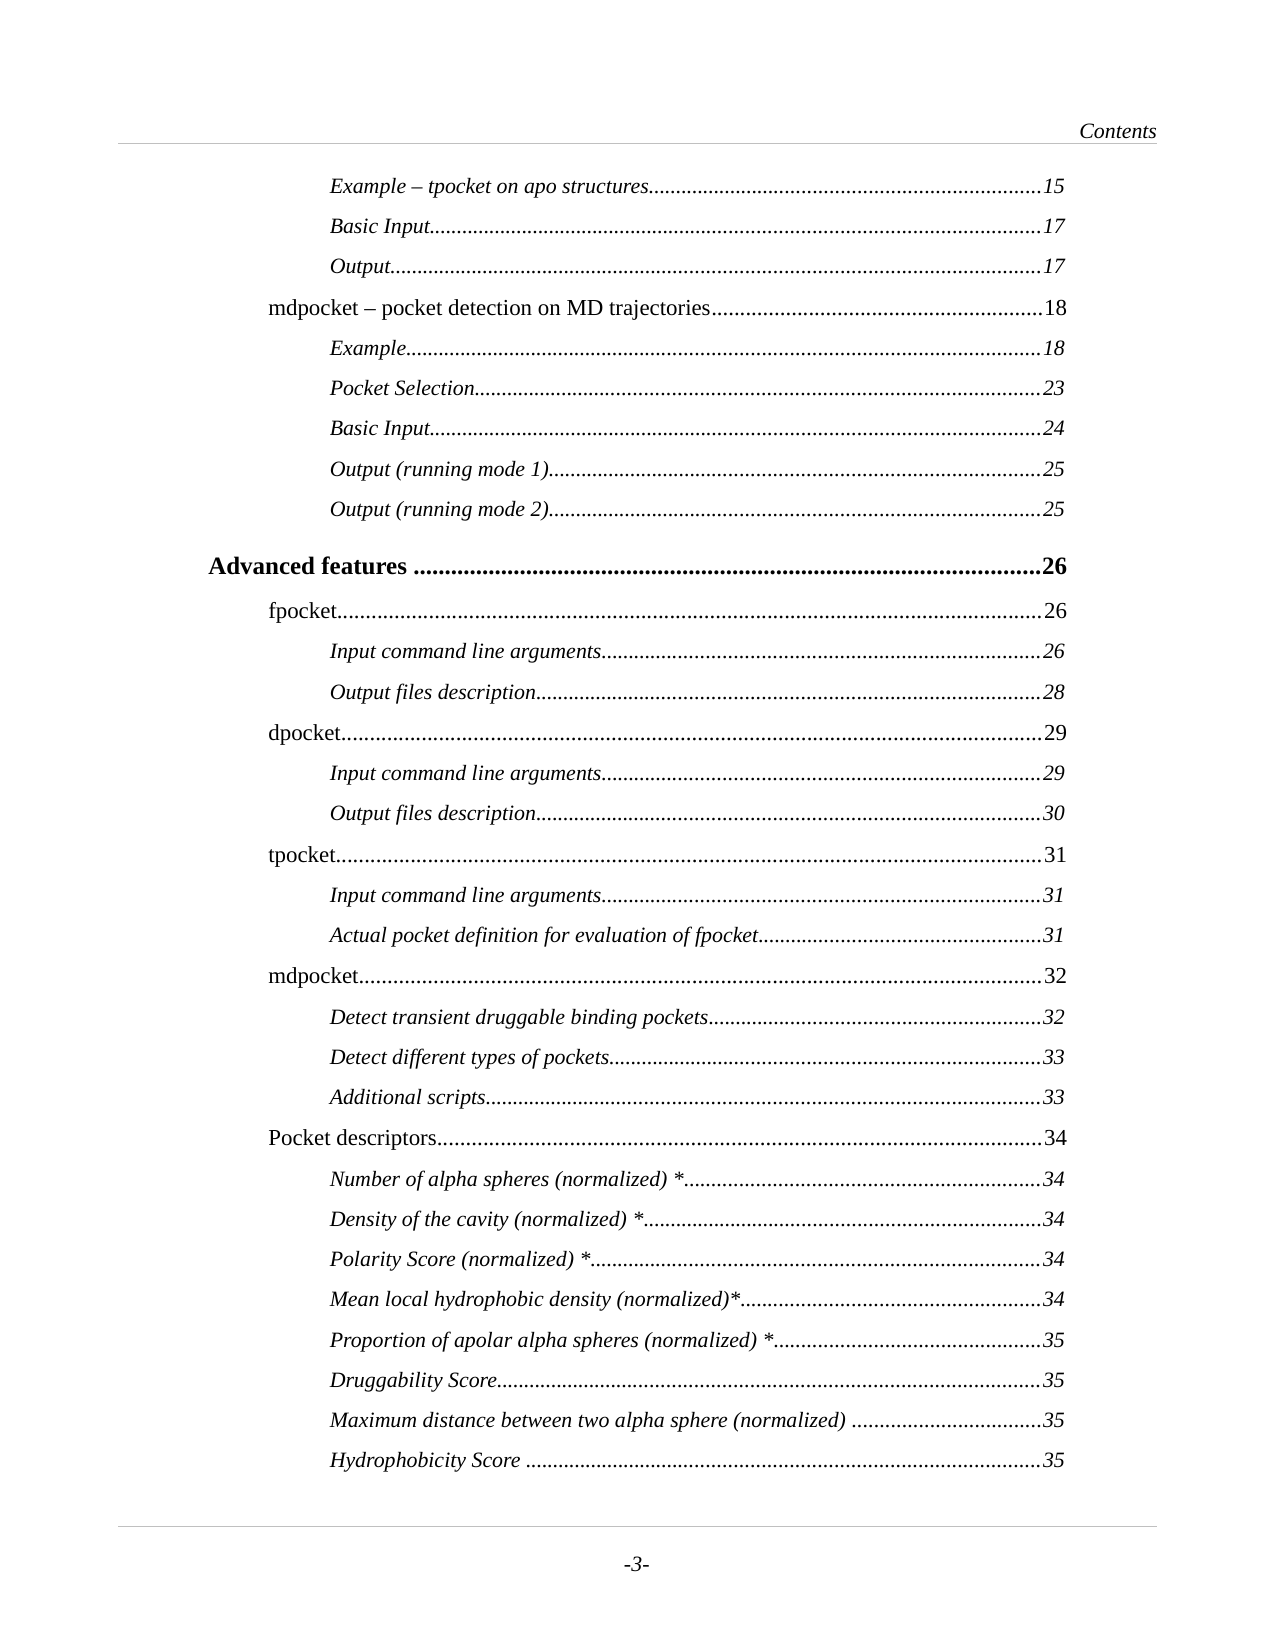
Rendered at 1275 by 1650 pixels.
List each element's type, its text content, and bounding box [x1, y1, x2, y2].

text Example 18 [329, 335, 1067, 360]
text Example – tpocket on apo structures 15 [329, 173, 1067, 198]
text tpocket 31 [268, 841, 1067, 867]
text Polarity Score (normalized) * 34 [329, 1246, 1067, 1271]
text Additional scripts 33 [329, 1084, 1067, 1109]
text Maximum distance between two alpha sphere (normalized) 35 [329, 1407, 1067, 1432]
text Detect transient druggable binding pockets 32 [329, 1004, 1067, 1029]
text Input command line arguments 31 [329, 882, 1067, 907]
text Hydrophobicity Score 35 [329, 1447, 1067, 1472]
text Output (running mode 1) 25 [329, 456, 1067, 481]
text Druggability Score 35 [329, 1367, 1067, 1392]
text Pocket Selection 23 [329, 375, 1067, 400]
text Advanced features 26 [208, 551, 1067, 580]
text Detect different types of pockets 33 [329, 1044, 1067, 1069]
text fpocket 26 [268, 597, 1067, 623]
text Input command line arguments 26 [329, 638, 1067, 664]
text Output 17 [329, 253, 1067, 278]
text Basic Input 24 [329, 415, 1067, 441]
text Output files description 28 [329, 679, 1067, 704]
text Mean local hydrophobic density (normalized)* 34 [329, 1286, 1067, 1312]
text Output files description 30 [329, 800, 1067, 826]
text Proportion of apolar alpha spheres (normalized) * 35 [329, 1327, 1067, 1352]
text Density of the cavity (normalized) * 34 [329, 1206, 1067, 1231]
text Number of alpha spheres (normalized) * 34 [329, 1166, 1067, 1191]
text Basic Input 17 [329, 213, 1067, 238]
text Actual pocket definition for evaluation of fpocket 31 [329, 922, 1067, 947]
text dpocket 29 [268, 719, 1067, 745]
text mdpocket 32 [268, 962, 1067, 989]
text Input command line arguments 29 [329, 760, 1067, 785]
text Output (running mode 2) 25 [329, 496, 1067, 521]
text Pocket descriptors 34 [268, 1124, 1067, 1151]
text mdpocket – pocket detection on MD trajectories 18 [268, 293, 1067, 320]
